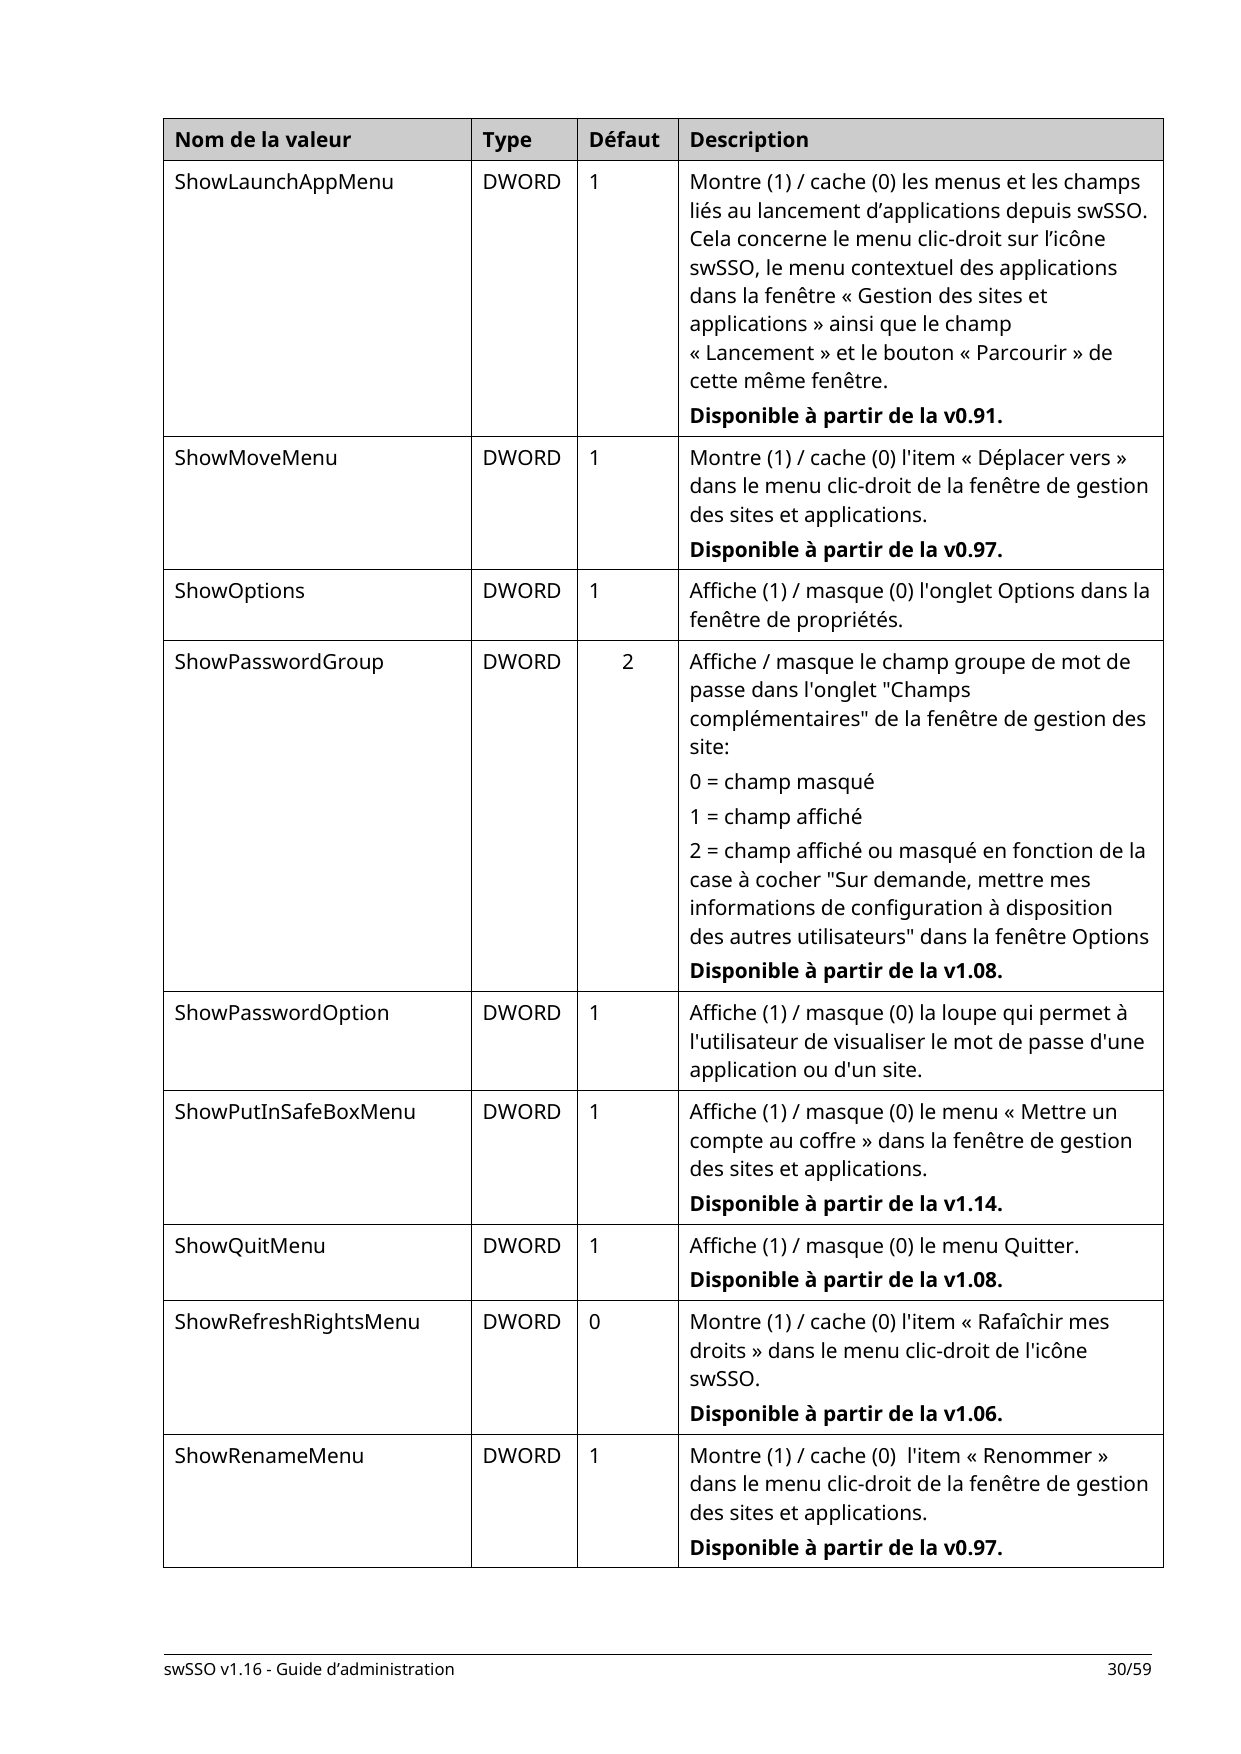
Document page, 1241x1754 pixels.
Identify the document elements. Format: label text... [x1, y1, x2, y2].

table_cell 1 [578, 1435, 678, 1567]
table_cell Affiche (1) / masque (0) la loupe qui permet à l'utilisateur de visualiser le mot de passe d'une application ou d'un site. [679, 992, 1163, 1090]
table_cell ShowLaunchAppMenu [164, 161, 471, 436]
table_cell 2 [578, 641, 678, 991]
table_cell 1 [578, 437, 678, 569]
table_cell DWORD [472, 641, 577, 991]
table_cell ShowRefreshRightsMenu [164, 1301, 471, 1434]
table_cell 1 [578, 992, 678, 1090]
table_cell ShowOptions [164, 570, 471, 640]
table_cell 0 [578, 1301, 678, 1434]
table_header Nom de la valeur [164, 119, 471, 160]
table_cell ShowMoveMenu [164, 437, 471, 569]
table_cell Affiche (1) / masque (0) le menu Quitter. Disponible à partir de la v1.08. [679, 1225, 1163, 1300]
table_header Type [472, 119, 577, 160]
table_cell ShowPutInSafeBoxMenu [164, 1091, 471, 1223]
table_cell Montre (1) / cache (0) les menus et les champs liés au lancement d’applications depuis swSSO. Cela concerne le menu clic-droit sur l’icône swSSO, le menu contextuel des applications dans la fenêtre « Gestion des sites et applications » ainsi que le champ « Lancement » et le bouton « Parcourir » de cette même fenêtre. Disponible à partir de la v0.91. [679, 161, 1163, 436]
table_cell DWORD [472, 161, 577, 436]
table_header Défaut [578, 119, 678, 160]
table_cell 1 [578, 1091, 678, 1223]
table_cell 1 [578, 161, 678, 436]
table_cell Montre (1) / cache (0) l'item « Renommer » dans le menu clic-droit de la fenêtre de gestion des sites et applications. Disponible à partir de la v0.97. [679, 1435, 1163, 1567]
table_cell 1 [578, 1225, 678, 1300]
table_cell DWORD [472, 1225, 577, 1300]
table_cell DWORD [472, 437, 577, 569]
table_cell DWORD [472, 1301, 577, 1434]
table_cell Montre (1) / cache (0) l'item « Rafaîchir mes droits » dans le menu clic-droit de l'icône swSSO. Disponible à partir de la v1.06. [679, 1301, 1163, 1434]
table_cell ShowRenameMenu [164, 1435, 471, 1567]
table_cell Montre (1) / cache (0) l'item « Déplacer vers » dans le menu clic-droit de la fenêtre de gestion des sites et applications. Disponible à partir de la v0.97. [679, 437, 1163, 569]
table_cell DWORD [472, 1435, 577, 1567]
table_cell ShowQuitMenu [164, 1225, 471, 1300]
table_cell Affiche / masque le champ groupe de mot de passe dans l'onglet "Champs complémentaires" de la fenêtre de gestion des site: 0 = champ masqué 1 = champ affiché 2 = champ affiché ou masqué en fonction de la case à cocher "Sur demande, mettre mes informations de configuration à disposition des autres utilisateurs" dans la fenêtre Options Disponible à partir de la v1.08. [679, 641, 1163, 991]
table_cell 1 [578, 570, 678, 640]
table_cell Affiche (1) / masque (0) l'onglet Options dans la fenêtre de propriétés. [679, 570, 1163, 640]
table_cell ShowPasswordOption [164, 992, 471, 1090]
table_cell DWORD [472, 1091, 577, 1223]
table_cell ShowPasswordGroup [164, 641, 471, 991]
table_cell Affiche (1) / masque (0) le menu « Mettre un compte au coffre » dans la fenêtre de gestion des sites et applications. Disponible à partir de la v1.14. [679, 1091, 1163, 1223]
table_cell DWORD [472, 570, 577, 640]
table_header Description [679, 119, 1163, 160]
table_cell DWORD [472, 992, 577, 1090]
